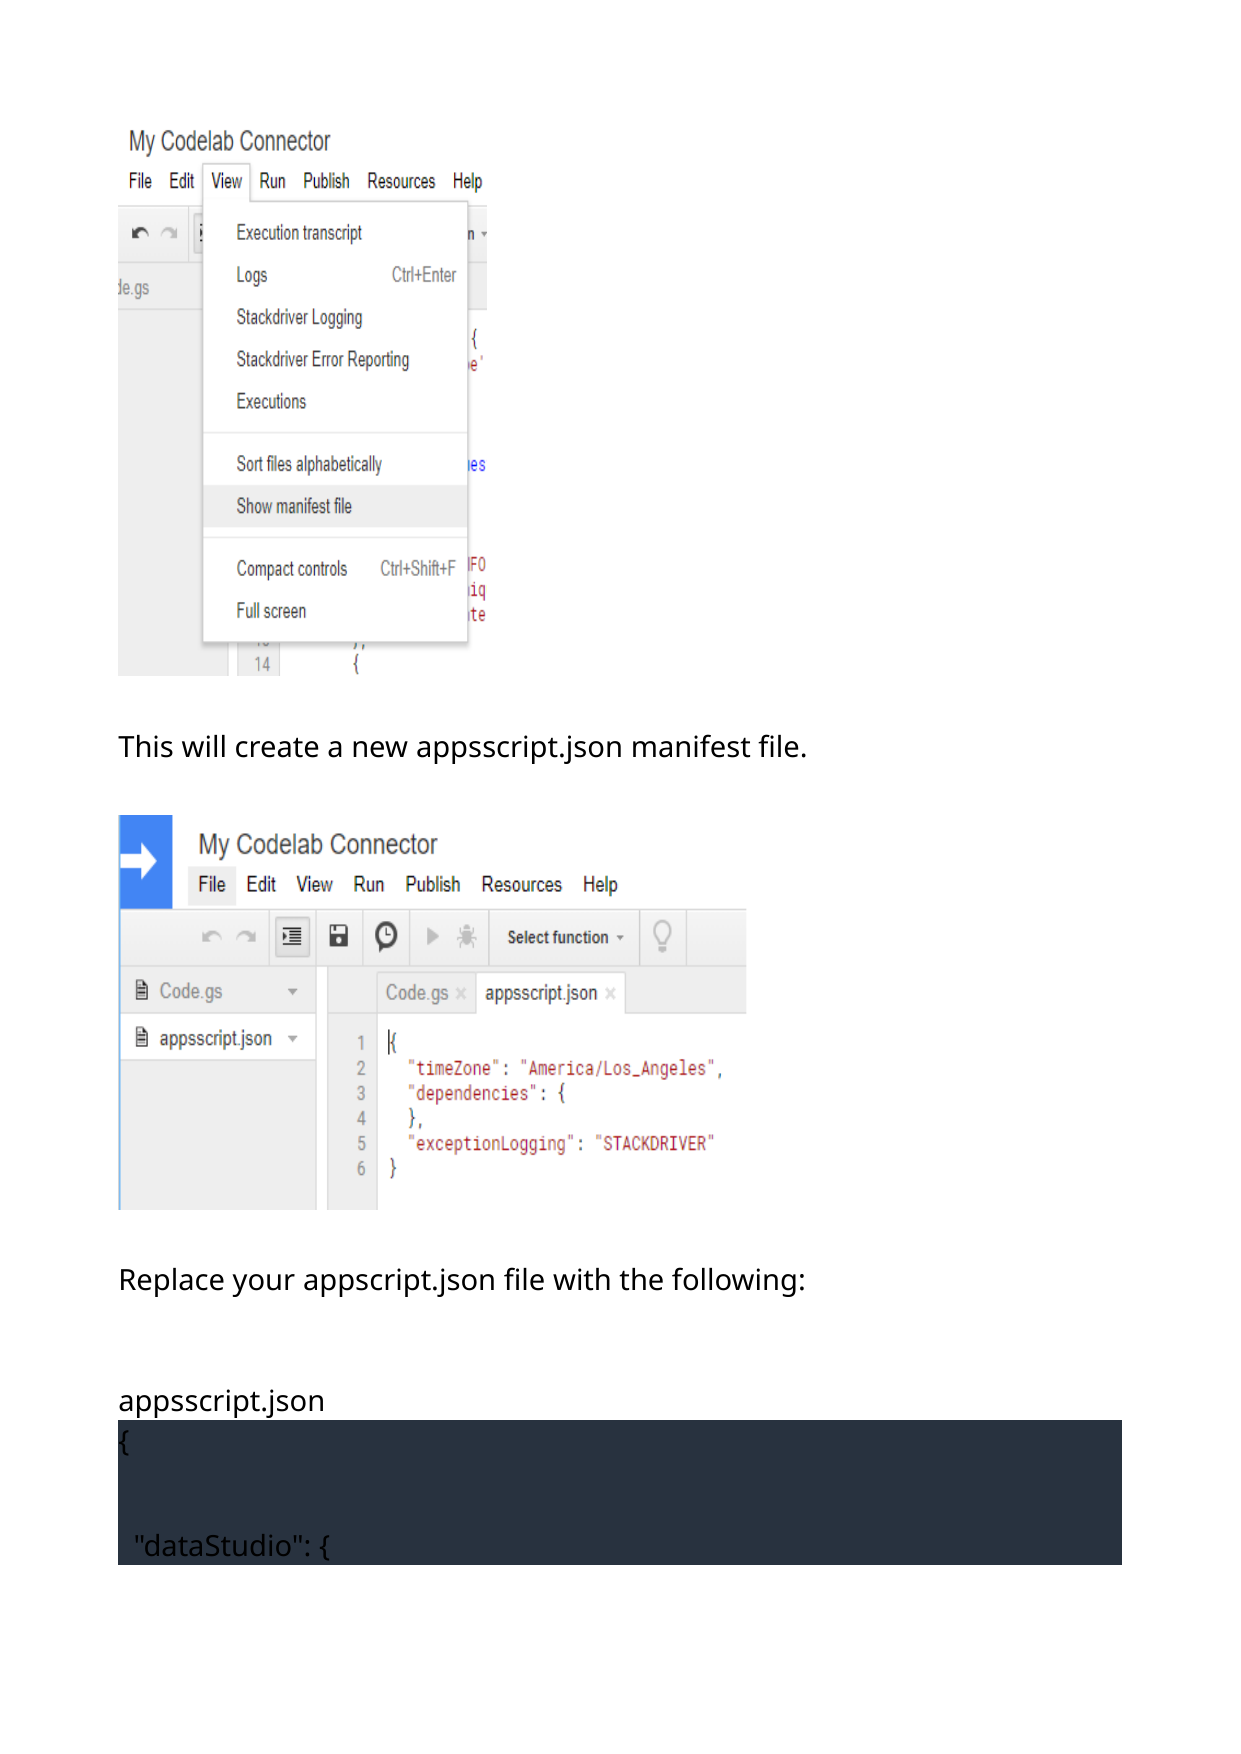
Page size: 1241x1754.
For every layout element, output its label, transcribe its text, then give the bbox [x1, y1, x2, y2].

text { [118, 1420, 1122, 1460]
subtitle appsscript.json [118, 1380, 1122, 1420]
text "dataStudio": { [118, 1526, 1122, 1565]
text Replace your appscript.json file with the following: [118, 1259, 1122, 1299]
picture [118, 118, 487, 676]
picture [118, 815, 747, 1210]
text This will create a new appsscript.json manifest file. [118, 726, 1122, 766]
